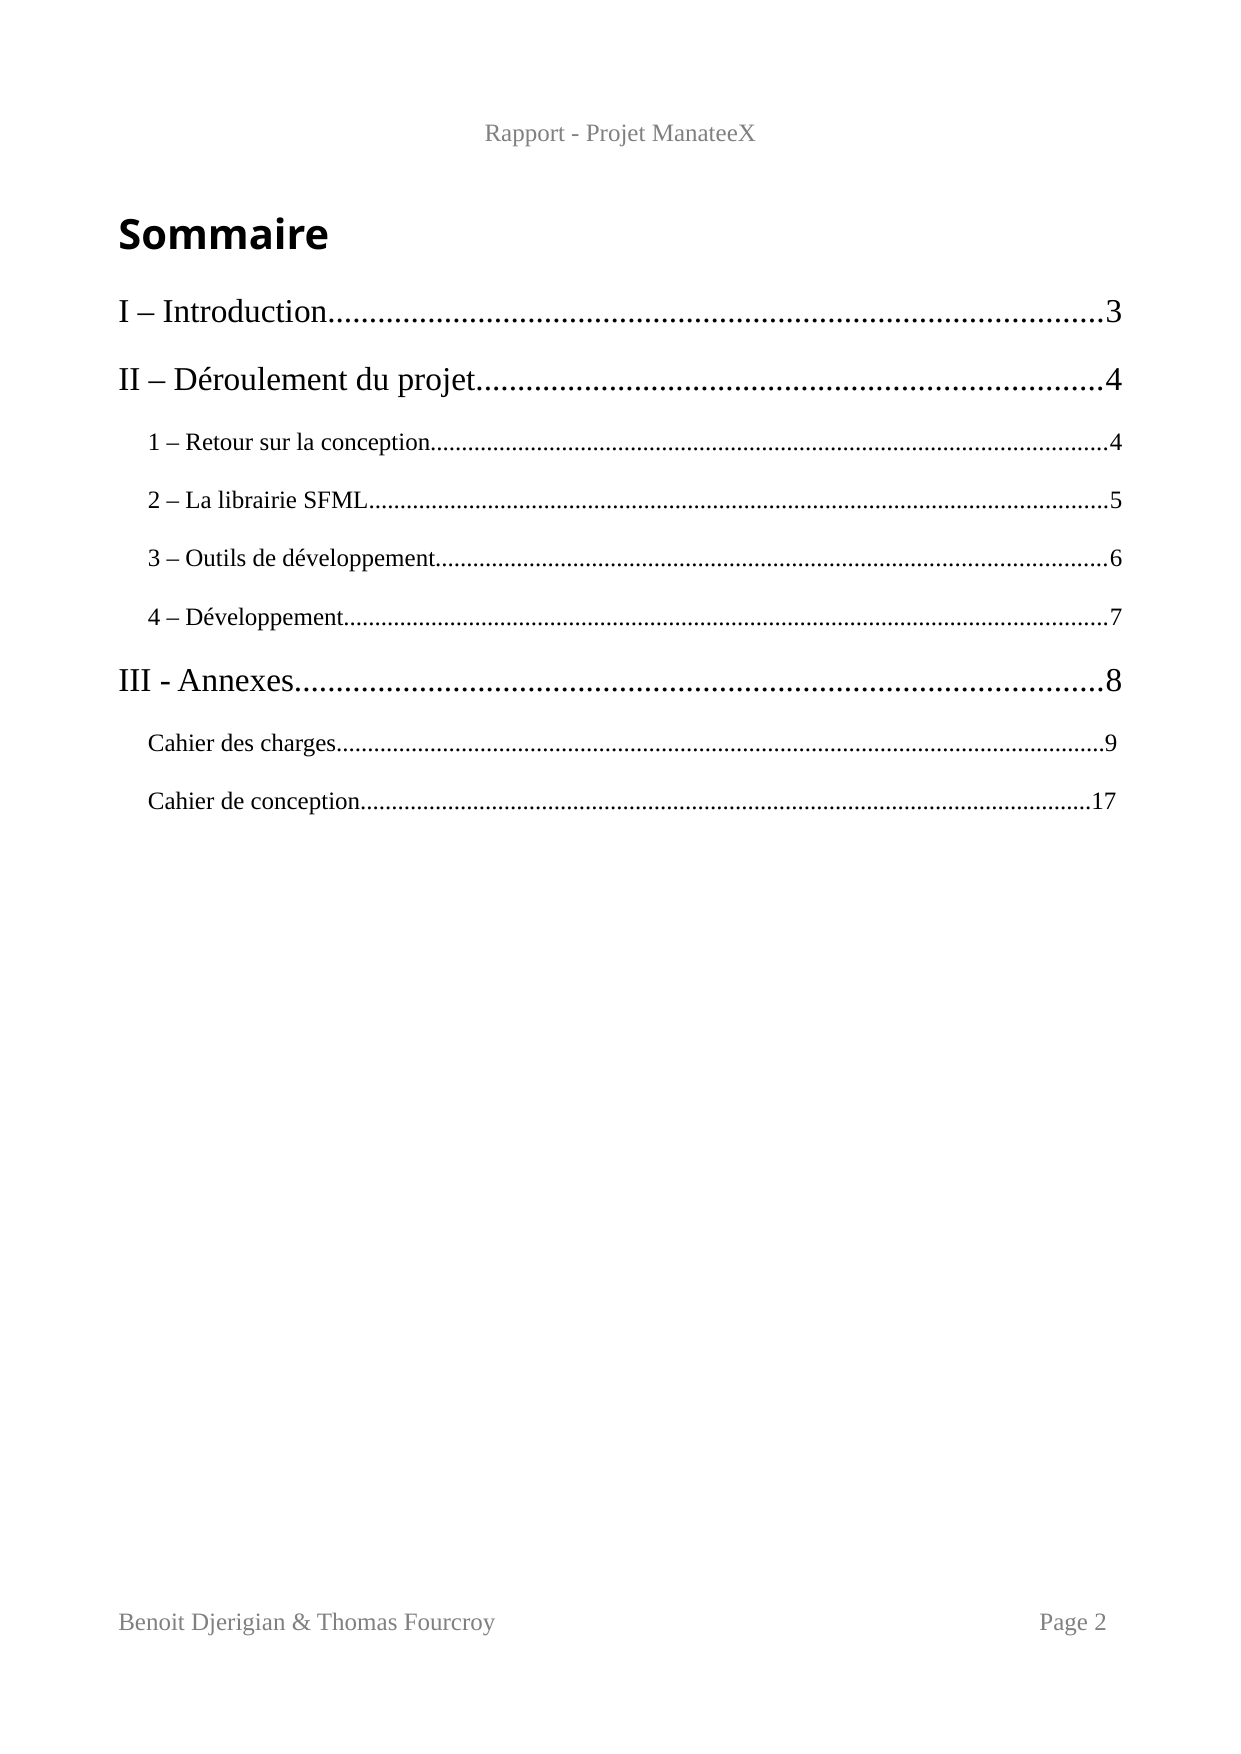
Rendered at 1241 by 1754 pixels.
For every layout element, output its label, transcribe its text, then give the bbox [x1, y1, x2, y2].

text Cahier de conception.....................................................................................................................17 [148, 786, 1122, 815]
text 4 – Développement 7 [148, 602, 1122, 630]
text 3 – Outils de développement 6 [148, 543, 1122, 572]
text I – Introduction 3 [118, 291, 1122, 330]
text 2 – La librairie SFML 5 [148, 485, 1122, 514]
text III - Annexes 8 [118, 660, 1122, 698]
subtitle Sommaire [118, 205, 1122, 262]
text II – Déroulement du projet 4 [118, 359, 1122, 397]
text Cahier des charges...........................................................................................................................9 [148, 728, 1122, 756]
text 1 – Retour sur la conception 4 [148, 427, 1122, 456]
